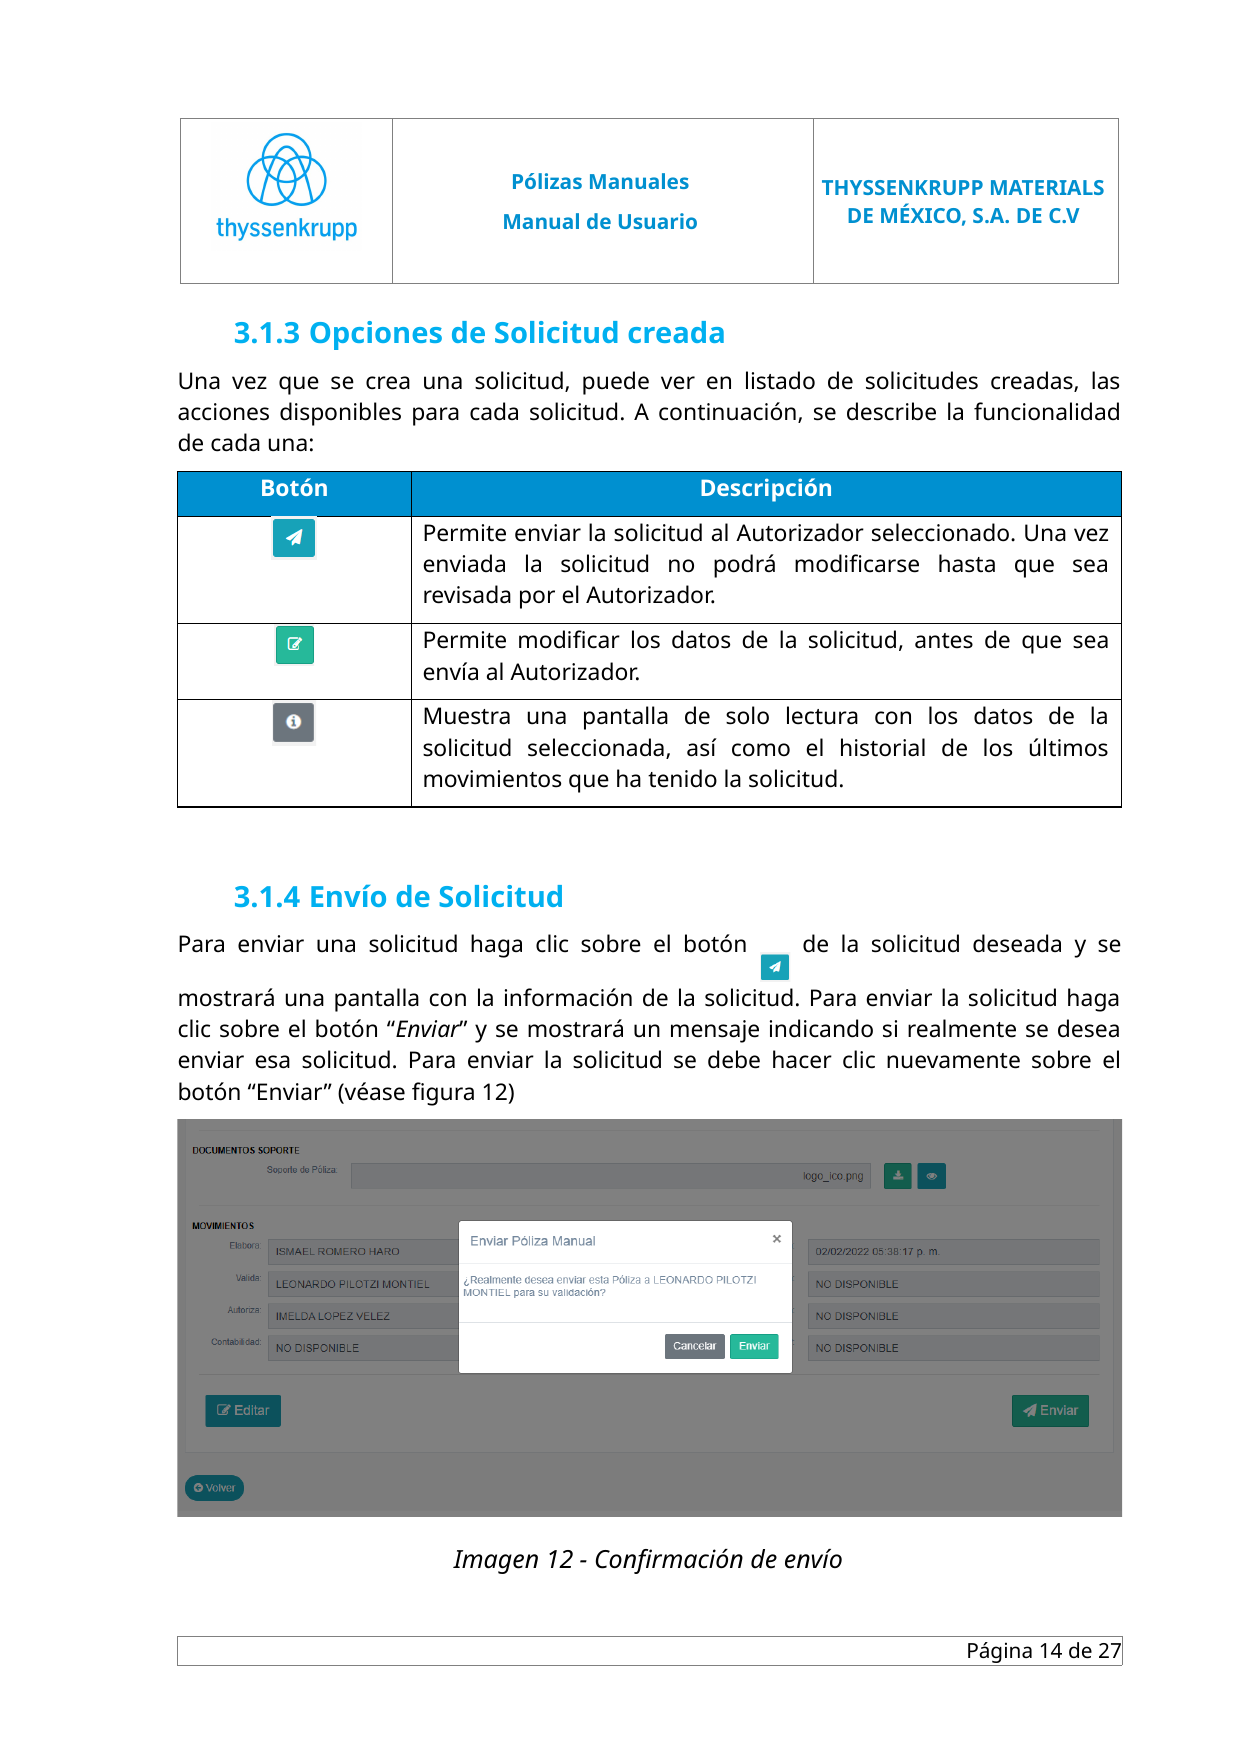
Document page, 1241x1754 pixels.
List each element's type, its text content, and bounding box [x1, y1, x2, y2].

table_header Descripción [412, 472, 1121, 516]
subtitle Opciones de Solicitud creada [233, 313, 1122, 352]
table_cell [178, 517, 411, 623]
text Imagen 12 - Confirmación de envío [177, 1542, 1122, 1576]
table_cell Muestra una pantalla de solo lectura con los datos de la solicitud seleccionada, así como el historial de los últimos movimientos que ha tenido la solicitud. [412, 700, 1121, 806]
table_cell Permite modificar los datos de la solicitud, antes de que sea envía al Autorizador. [412, 624, 1121, 699]
table_header Botón [178, 472, 411, 516]
table_cell Permite enviar la solicitud al Autorizador seleccionado. Una vez enviada la solicitud no podrá modificarse hasta que sea revisada por el Autorizador. [412, 517, 1121, 623]
text Una vez que se crea una solicitud, puede ver en listado de solicitudes creadas, las acciones disponibles para cada solicitud. A continuación, se describe la funcionalidad de cada una: [177, 365, 1122, 458]
table_cell [178, 624, 411, 699]
text Para enviar una solicitud haga clic sobre el botón de la solicitud deseada y se mostrará una pantalla con la información de la solicitud. Para enviar la solicitud haga clic sobre el botón “Enviar” y se mostrará un mensaje indicando si realmente se desea enviar esa solicitud. Para enviar la solicitud se debe hacer clic nuevamente sobre el botón “Enviar” (véase figura 12) [177, 928, 1122, 1107]
subtitle Envío de Solicitud [233, 876, 1122, 916]
table_cell [178, 700, 411, 806]
